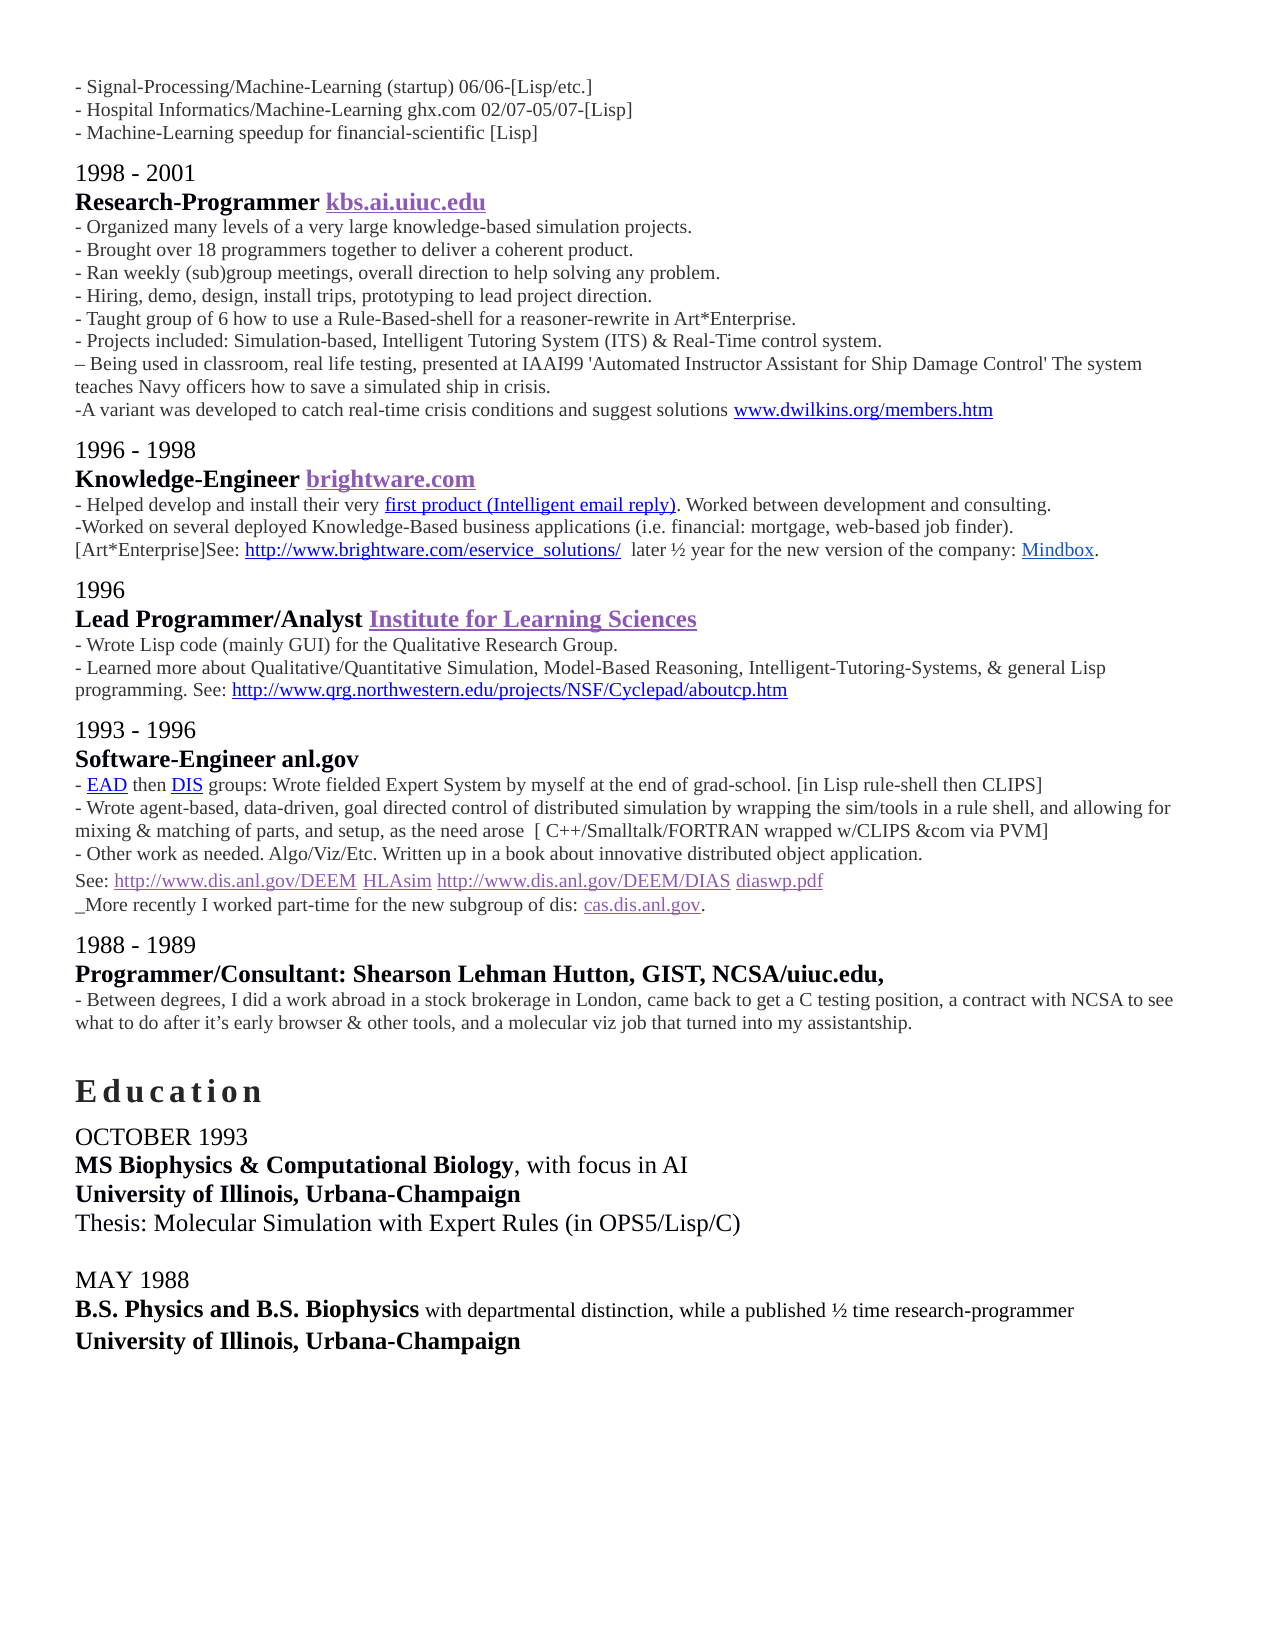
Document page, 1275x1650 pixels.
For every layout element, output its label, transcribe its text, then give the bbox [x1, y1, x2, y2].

text - Wrote agent-based, data-driven, goal directed control of distributed simulation by wrapping the sim/tools in a rule shell, and allowing for mixing & matching of parts, and setup, as the need arose [ C++/Smalltalk/FORTRAN wrapped w/CLIPS &com via PVM] [75, 796, 1200, 842]
text - Wrote Lisp code (mainly GUI) for the Qualitative Research Group. [75, 633, 1200, 656]
text Software-Engineer anl.gov [75, 744, 1200, 773]
text - Hospital Informatics/Machine-Learning ghx.com 02/07-05/07-[Lisp] [75, 98, 1200, 121]
subtitle 1988 - 1989 [75, 930, 1200, 959]
subtitle October 1993 [75, 1122, 1200, 1151]
subtitle 1993 - 1996 [75, 716, 1200, 744]
subtitle Education [75, 1071, 1200, 1109]
text Knowledge-Engineer brightware.com [75, 464, 1200, 492]
subtitle 1996 [75, 575, 1200, 604]
text - Learned more about Qualitative/Quantitative Simulation, Model-Based Reasoning, Intelligent-Tutoring-Systems, & general Lisp programming. See: http://www.qrg.northwestern.edu/projects/NSF/Cyclepad/aboutcp.htm [75, 656, 1200, 701]
text Lead Programmer/Analyst Institute for Learning Sciences [75, 604, 1200, 633]
subtitle University of Illinois, Urbana-Champaign [75, 1323, 1200, 1357]
text University of Illinois, Urbana-Champaign [75, 1179, 1200, 1208]
text – Being used in classroom, real life testing, presented at IAAI99 'Automated Instructor Assistant for Ship Damage Control' The system teaches Navy officers how to save a simulated ship in crisis. [75, 352, 1200, 398]
text B.S. Physics and B.S. Biophysics with departmental distinction, while a published ½ time research-programmer [75, 1294, 1200, 1323]
text - Other work as needed. Algo/Viz/Etc. Written up in a book about innovative distributed object application. See: http://www.dis.anl.gov/DEEM HLAsim http://www.dis.anl.gov/DEEM/DIAS diaswp.pdf [75, 842, 1200, 893]
text - Hiring, demo, design, install trips, prototyping to lead project direction. [75, 284, 1200, 307]
text -Worked on several deployed Knowledge-Based business applications (i.e. financial: mortgage, web-based job finder). [Art*Enterprise]See: http://www.brightware.com/eservice_solutions/ later ½ year for the new version of the company: Mindbox. [75, 515, 1200, 561]
text - Brought over 18 programmers together to deliver a coherent product. [75, 238, 1200, 261]
text Thesis: Molecular Simulation with Expert Rules (in OPS5/Lisp/C) [75, 1208, 1200, 1237]
subtitle 1998 - 2001 [75, 158, 1200, 187]
text - EAD then DIS groups: Wrote fielded Expert System by myself at the end of grad-school. [in Lisp rule-shell then CLIPS] [75, 773, 1200, 796]
text -A variant was developed to catch real-time crisis conditions and suggest solutions www.dwilkins.org/members.htm [75, 398, 1200, 421]
text Programmer/Consultant: Shearson Lehman Hutton, GIST, NCSA/uiuc.edu, [75, 959, 1200, 988]
subtitle May 1988 [75, 1266, 1200, 1294]
subtitle 1996 - 1998 [75, 435, 1200, 464]
text - Ran weekly (sub)group meetings, overall direction to help solving any problem. [75, 261, 1200, 284]
text MS Biophysics & Computational Biology, with focus in AI [75, 1151, 1200, 1179]
text - Taught group of 6 how to use a Rule-Based-shell for a reasoner-rewrite in Art*Enterprise. [75, 307, 1200, 329]
text _More recently I worked part-time for the new subgroup of dis: cas.dis.anl.gov. [75, 893, 1200, 916]
text - Helped develop and install their very first product (Intelligent email reply). Worked between development and consulting. [75, 492, 1200, 515]
text Research-Programmer kbs.ai.uiuc.edu [75, 187, 1200, 215]
text - Between degrees, I did a work abroad in a stock brokerage in London, came back to get a C testing position, a contract with NCSA to see what to do after it’s early browser & other tools, and a molecular viz job that turned into my assistantship. [75, 988, 1200, 1033]
text - Signal-Processing/Machine-Learning (startup) 06/06-[Lisp/etc.] [75, 75, 1200, 98]
text - Projects included: Simulation-based, Intelligent Tutoring System (ITS) & Real-Time control system. [75, 329, 1200, 352]
text - Organized many levels of a very large knowledge-based simulation projects. [75, 215, 1200, 238]
text - Machine-Learning speedup for financial-scientific [Lisp] [75, 121, 1200, 143]
